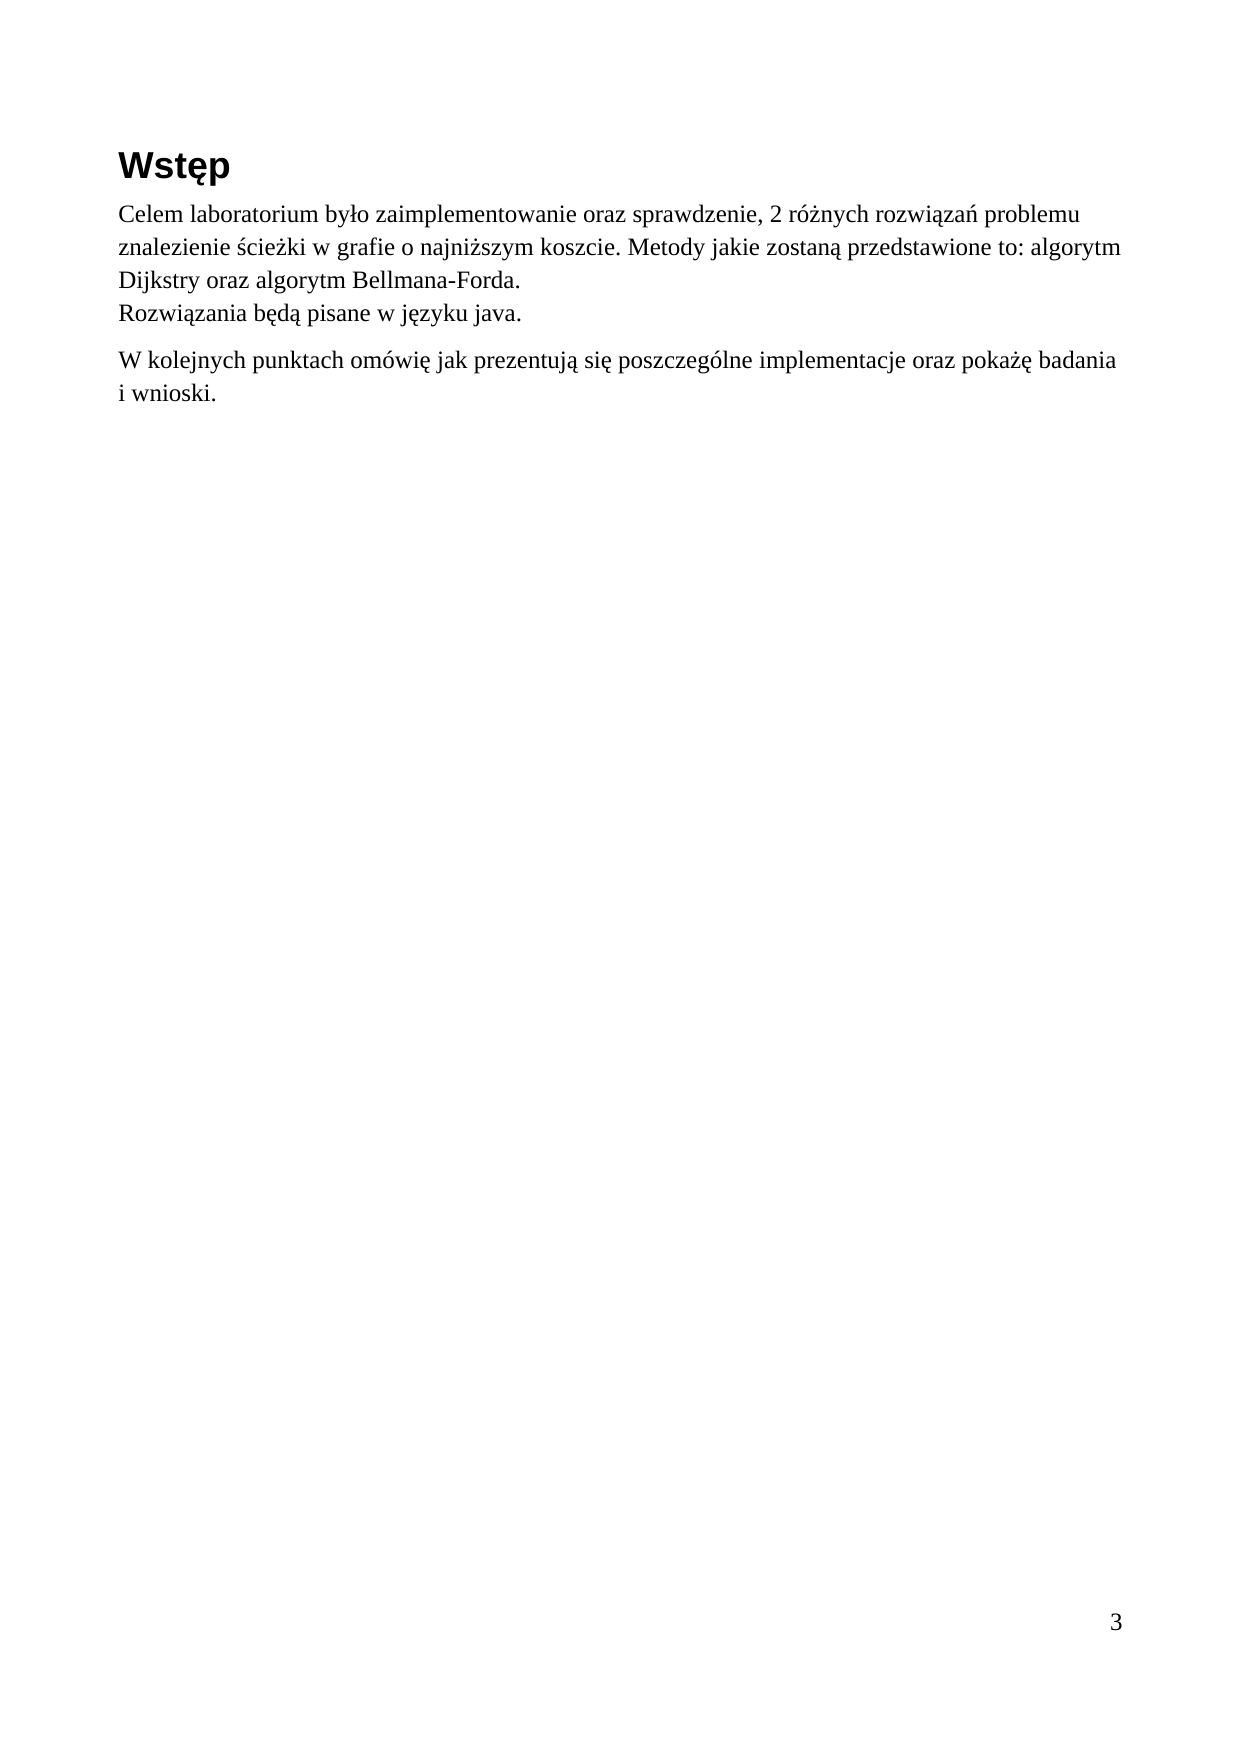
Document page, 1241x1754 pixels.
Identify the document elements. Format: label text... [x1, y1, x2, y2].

text W kolejnych punktach omówię jak prezentują się poszczególne implementacje oraz pokażę badania i wnioski. [118, 345, 1122, 407]
subtitle Wstęp [118, 143, 1122, 186]
text Celem laboratorium było zaimplementowanie oraz sprawdzenie, 2 różnych rozwiązań problemu znalezienie ścieżki w grafie o najniższym koszcie. Metody jakie zostaną przedstawione to: algorytm Dijkstry oraz algorytm Bellmana-Forda. Rozwiązania będą pisane w języku java. [118, 199, 1122, 327]
